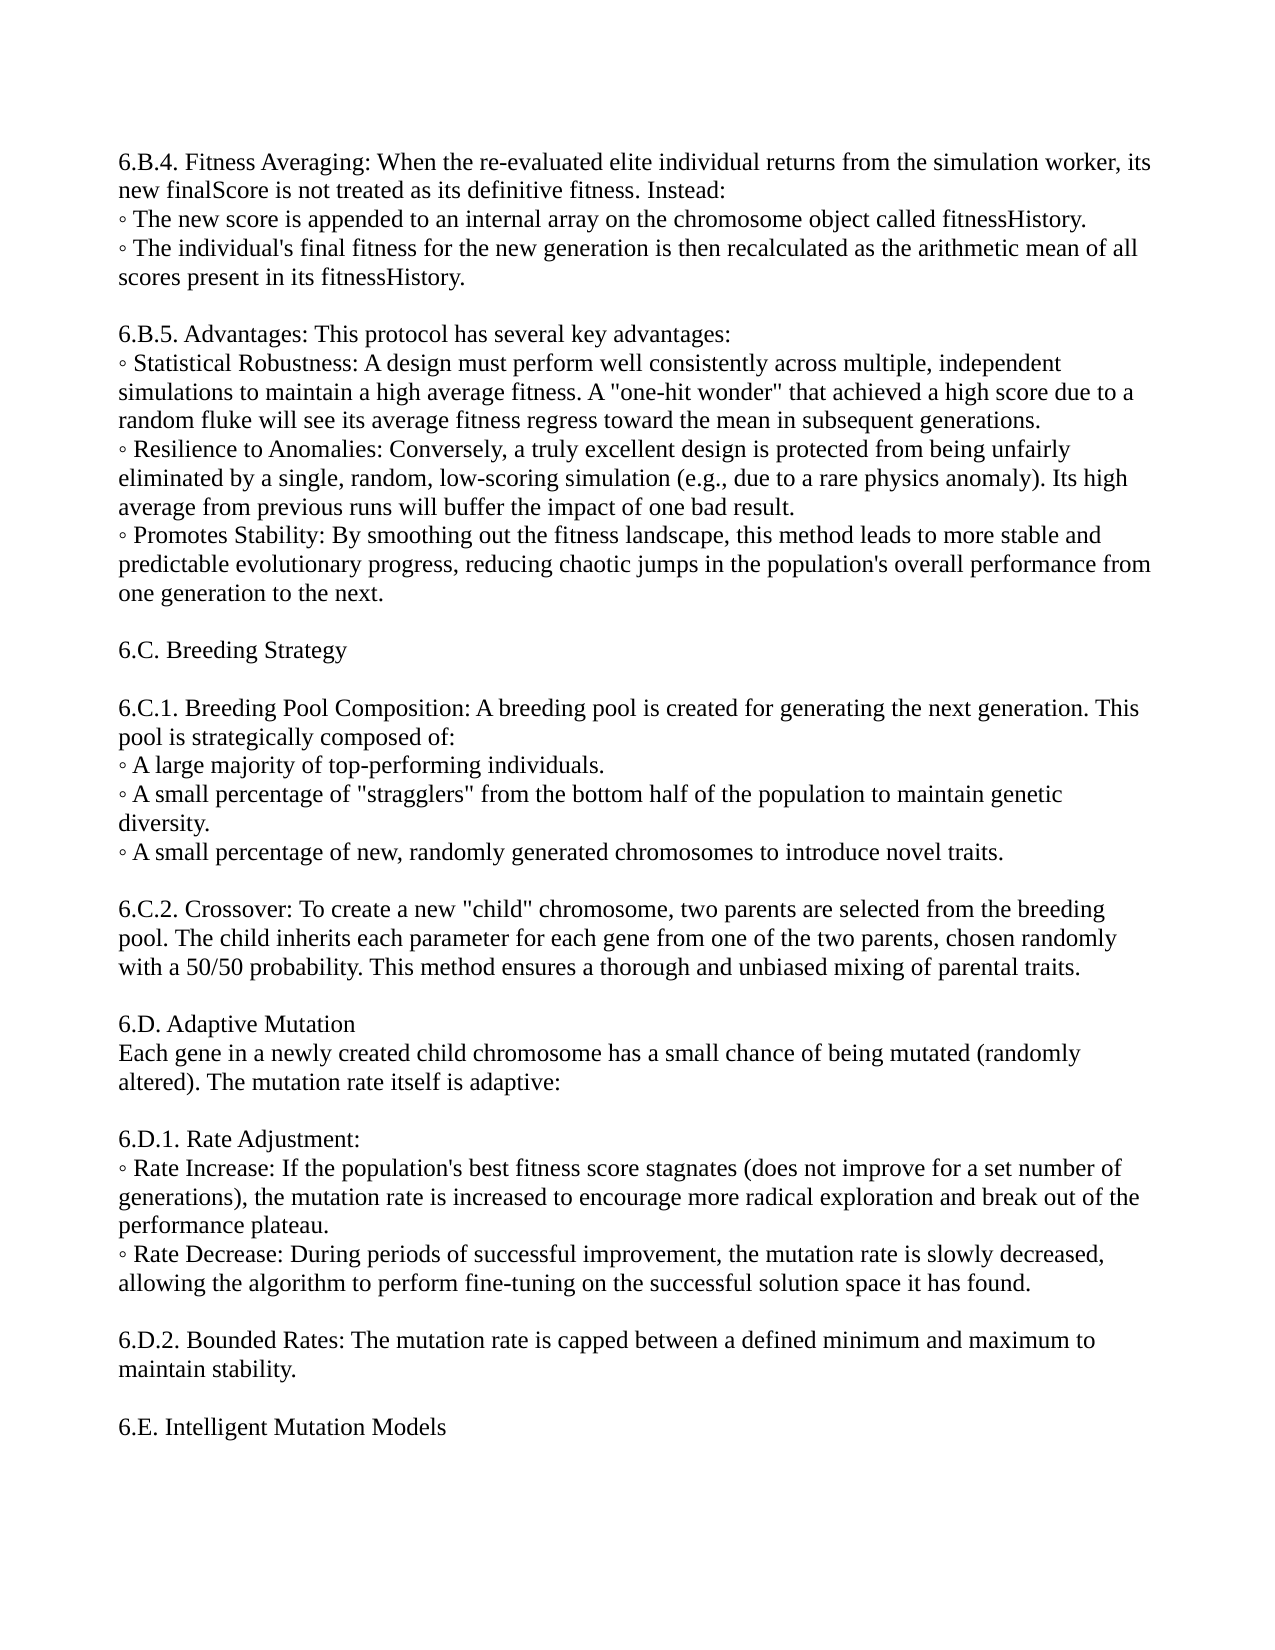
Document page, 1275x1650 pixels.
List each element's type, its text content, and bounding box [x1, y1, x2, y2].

text ◦ Rate Decrease: During periods of successful improvement, the mutation rate is slowly decreased, allowing the algorithm to perform fine-tuning on the successful solution space it has found. [118, 1239, 1157, 1297]
text 6.D.1. Rate Adjustment: [118, 1124, 1157, 1153]
text ◦ Promotes Stability: By smoothing out the fitness landscape, this method leads to more stable and predictable evolutionary progress, reducing chaotic jumps in the population's overall performance from one generation to the next. [118, 521, 1157, 607]
text ◦ Rate Increase: If the population's best fitness score stagnates (does not improve for a set number of generations), the mutation rate is increased to encourage more radical exploration and break out of the performance plateau. [118, 1153, 1157, 1239]
text ◦ The new score is appended to an internal array on the chromosome object called fitnessHistory. [118, 204, 1157, 233]
text 6.D.2. Bounded Rates: The mutation rate is capped between a defined minimum and maximum to maintain stability. [118, 1326, 1157, 1383]
text ◦ Resilience to Anomalies: Conversely, a truly excellent design is protected from being unfairly eliminated by a single, random, low-scoring simulation (e.g., due to a rare physics anomaly). Its high average from previous runs will buffer the impact of one bad result. [118, 434, 1157, 521]
text ◦ A small percentage of new, randomly generated chromosomes to introduce novel traits. [118, 837, 1157, 866]
text 6.C.1. Breeding Pool Composition: A breeding pool is created for generating the next generation. This pool is strategically composed of: [118, 693, 1157, 751]
text 6.B.5. Advantages: This protocol has several key advantages: [118, 319, 1157, 348]
text 6.D. Adaptive Mutation [118, 1009, 1157, 1038]
text 6.C. Breeding Strategy [118, 636, 1157, 664]
text ◦ A small percentage of "stragglers" from the bottom half of the population to maintain genetic diversity. [118, 779, 1157, 837]
text Each gene in a newly created child chromosome has a small chance of being mutated (randomly altered). The mutation rate itself is adaptive: [118, 1038, 1157, 1096]
text ◦ The individual's final fitness for the new generation is then recalculated as the arithmetic mean of all scores present in its fitnessHistory. [118, 233, 1157, 291]
text ◦ Statistical Robustness: A design must perform well consistently across multiple, independent simulations to maintain a high average fitness. A "one-hit wonder" that achieved a high score due to a random fluke will see its average fitness regress toward the mean in subsequent generations. [118, 348, 1157, 434]
text 6.B.4. Fitness Averaging: When the re-evaluated elite individual returns from the simulation worker, its new finalScore is not treated as its definitive fitness. Instead: [118, 147, 1157, 204]
text 6.C.2. Crossover: To create a new "child" chromosome, two parents are selected from the breeding pool. The child inherits each parameter for each gene from one of the two parents, chosen randomly with a 50/50 probability. This method ensures a thorough and unbiased mixing of parental traits. [118, 894, 1157, 981]
text ◦ A large majority of top-performing individuals. [118, 751, 1157, 779]
text 6.E. Intelligent Mutation Models [118, 1412, 1157, 1441]
